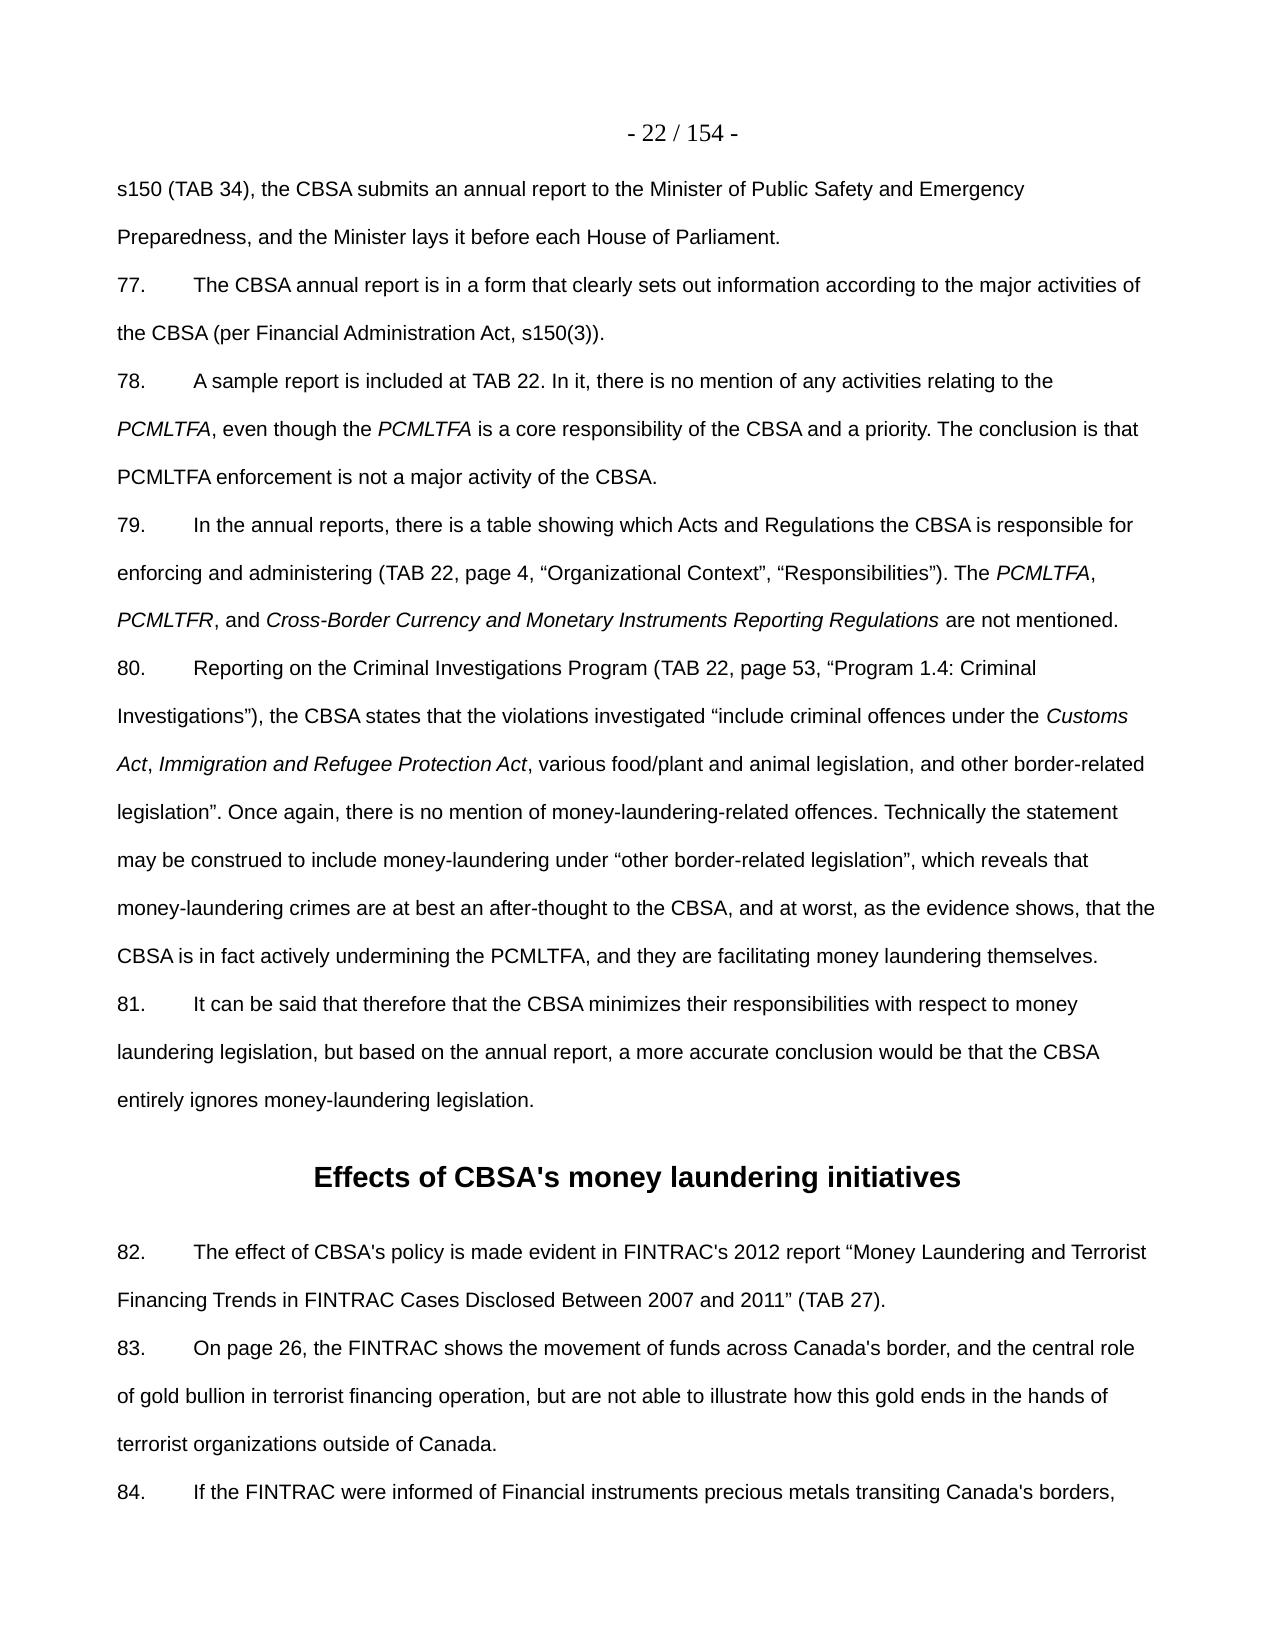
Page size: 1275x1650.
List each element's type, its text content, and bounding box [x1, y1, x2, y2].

subtitle In the annual reports, there is a table showing which Acts and Regulations the CBSA is responsible for enforcing and administering (TAB 22, page 4, “Organizational Context”, “Responsibilities”). The PCMLTFA, PCMLTFR, and Cross-Border Currency and Monetary Instruments Reporting Regulations are not mentioned. [117, 512, 1157, 632]
subtitle If the FINTRAC were informed of Financial instruments precious metals transiting Canada's borders, [117, 1479, 1157, 1503]
subtitle s150 (TAB 34), the CBSA submits an annual report to the Minister of Public Safety and Emergency Preparedness, and the Minister lays it before each House of Parliament. [117, 177, 1157, 249]
subtitle On page 26, the FINTRAC shows the movement of funds across Canada's border, and the central role of gold bullion in terrorist financing operation, but are not able to illustrate how this gold ends in the hands of terrorist organizations outside of Canada. [117, 1336, 1157, 1456]
subtitle The CBSA annual report is in a form that clearly sets out information according to the major activities of the CBSA (per Financial Administration Act, s150(3)). [117, 273, 1157, 345]
subtitle Reporting on the Criminal Investigations Program (TAB 22, page 53, “Program 1.4: Criminal Investigations”), the CBSA states that the violations investigated “include criminal offences under the Customs Act, Immigration and Refugee Protection Act, various food/plant and animal legislation, and other border-related legislation”. Once again, there is no mention of money-laundering-related offences. Technically the statement may be construed to include money-laundering under “other border-related legislation”, which reveals that money-laundering crimes are at best an after-thought to the CBSA, and at worst, as the evidence shows, that the CBSA is in fact actively undermining the PCMLTFA, and they are facilitating money laundering themselves. [117, 656, 1157, 968]
subtitle It can be said that therefore that the CBSA minimizes their responsibilities with respect to money laundering legislation, but based on the annual report, a more accurate conclusion would be that the CBSA entirely ignores money-laundering legislation. [117, 992, 1157, 1111]
subtitle A sample report is included at TAB 22. In it, there is no mention of any activities relating to the PCMLTFA, even though the PCMLTFA is a core responsibility of the CBSA and a priority. The conclusion is that PCMLTFA enforcement is not a major activity of the CBSA. [117, 369, 1157, 488]
subtitle Effects of CBSA's money laundering initiatives [118, 1160, 1157, 1194]
subtitle The effect of CBSA's policy is made evident in FINTRAC's 2012 report “Money Laundering and Terrorist Financing Trends in FINTRAC Cases Disclosed Between 2007 and 2011” (TAB 27). [117, 1240, 1157, 1312]
